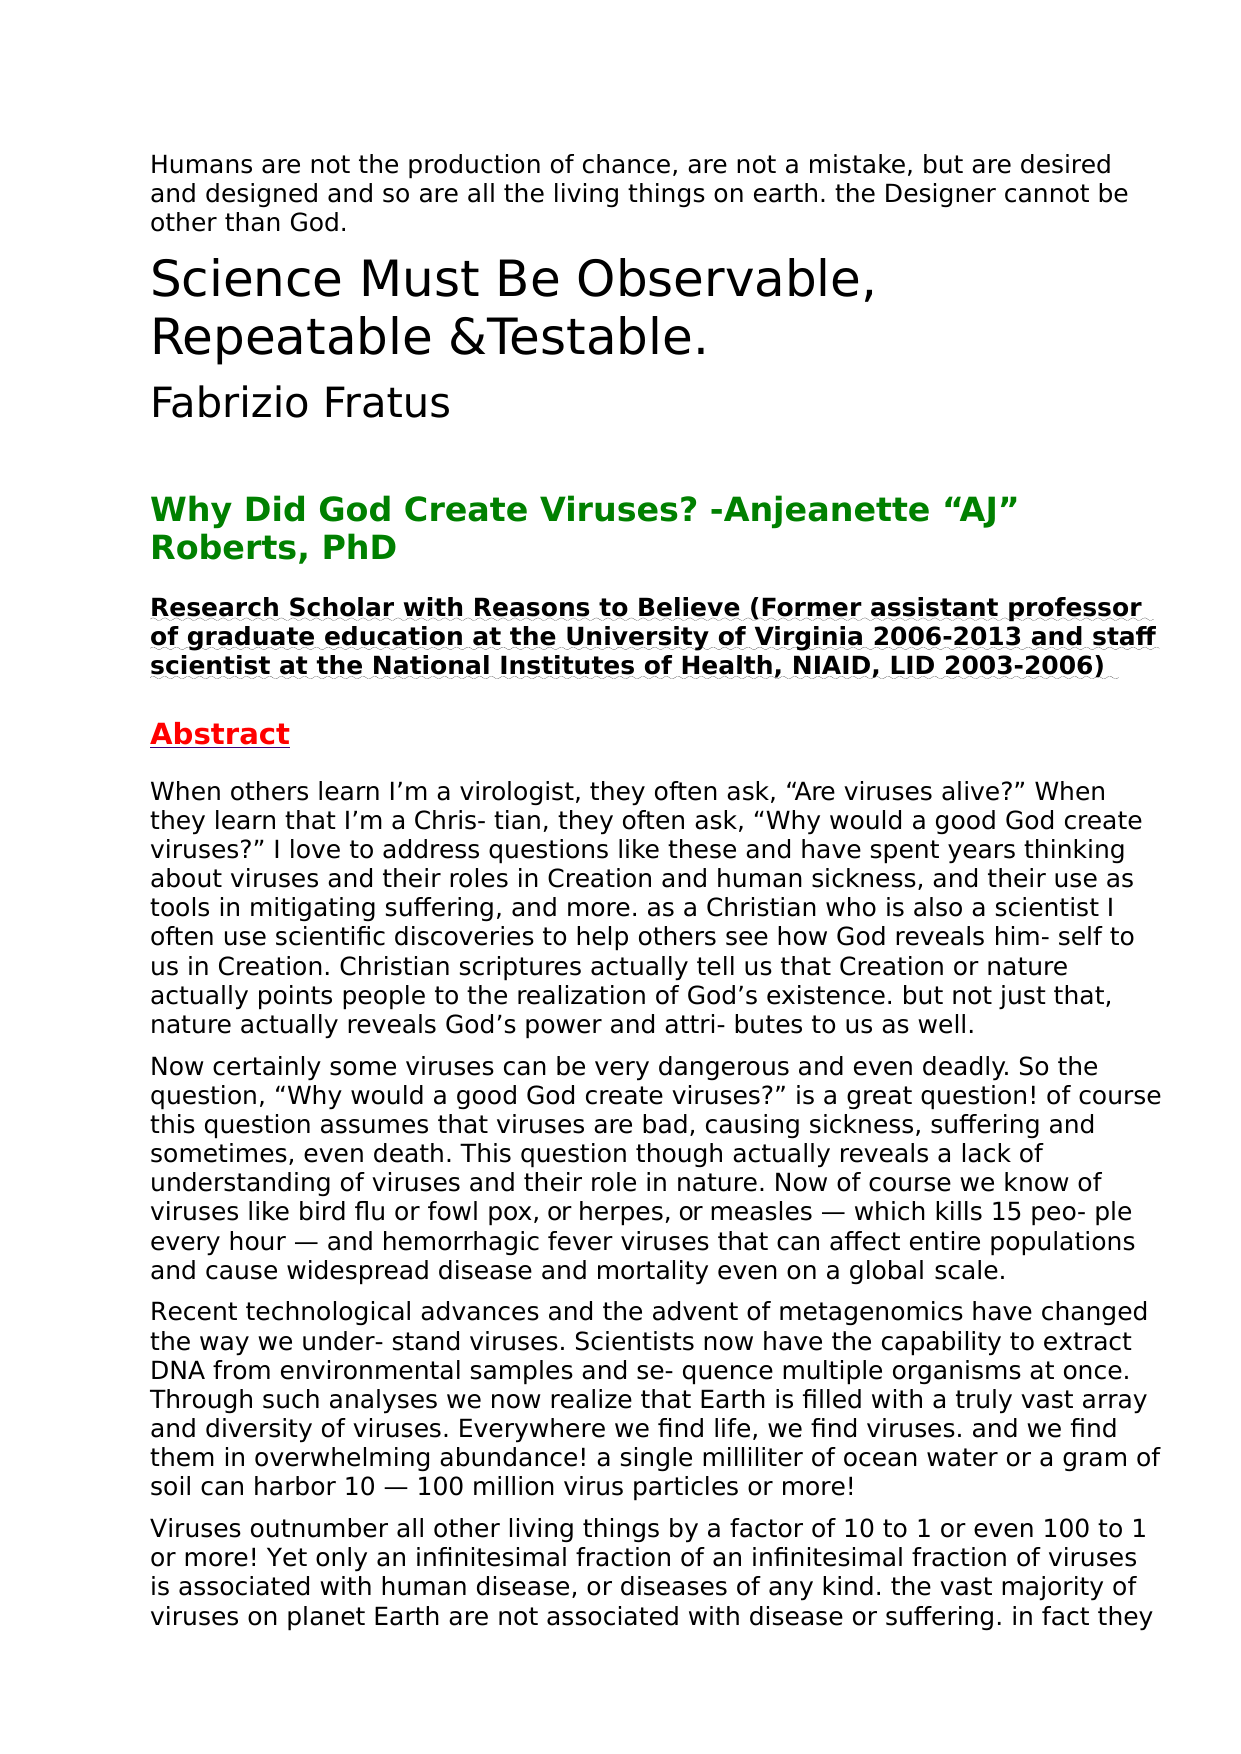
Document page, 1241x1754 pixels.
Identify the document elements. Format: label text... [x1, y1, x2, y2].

text Recent technological advances and the advent of metagenomics have changed the way we under- stand viruses. Scientists now have the capability to extract DNA from environmental samples and se- quence multiple organisms at once. Through such analyses we now realize that Earth is filled with a truly vast array and diversity of viruses. Everywhere we find life, we find viruses. and we find them in overwhelming abundance! a single milliliter of ocean water or a gram of soil can harbor 10 — 100 million virus particles or more! [150, 1297, 1165, 1502]
text Viruses outnumber all other living things by a factor of 10 to 1 or even 100 to 1 or more! Yet only an infinitesimal fraction of an infinitesimal fraction of viruses is associated with human disease, or diseases of any kind. the vast majority of viruses on planet Earth are not associated with disease or suffering. in fact they [150, 1514, 1165, 1631]
text When others learn I’m a virologist, they often ask, “Are viruses alive?” When they learn that I’m a Chris- tian, they often ask, “Why would a good God create viruses?” I love to address questions like these and have spent years thinking about viruses and their roles in Creation and human sickness, and their use as tools in mitigating suffering, and more. as a Christian who is also a scientist I often use scientific discoveries to help others see how God reveals him- self to us in Creation. Christian scriptures actually tell us that Creation or nature actually points people to the realization of God’s existence. but not just that, nature actually reveals God’s power and attri- butes to us as well. [150, 777, 1165, 1039]
subtitle Abstract [150, 718, 1165, 752]
subtitle Why Did God Create Viruses? -Anjeanette “AJ” Roberts, PhD [150, 490, 1165, 568]
text Research Scholar with Reasons to Believe (Former assistant professor of graduate education at the University of Virginia 2006-2013 and staff scientist at the National Institutes of Health, NIAID, LID 2003-2006) [150, 593, 1165, 680]
text Science Must Be Observable, Repeatable &Testable. [150, 250, 1165, 366]
text Fabrizio Fratus [150, 379, 1165, 427]
text Now certainly some viruses can be very dangerous and even deadly. So the question, “Why would a good God create viruses?” is a great question! of course this question assumes that viruses are bad, causing sickness, suffering and sometimes, even death. This question though actually reveals a lack of understanding of viruses and their role in nature. Now of course we know of viruses like bird flu or fowl pox, or herpes, or measles — which kills 15 peo- ple every hour — and hemorrhagic fever viruses that can affect entire populations and cause widespread disease and mortality even on a global scale. [150, 1052, 1165, 1285]
text Humans are not the production of chance, are not a mistake, but are desired and designed and so are all the living things on earth. the Designer cannot be other than God. [150, 150, 1165, 237]
